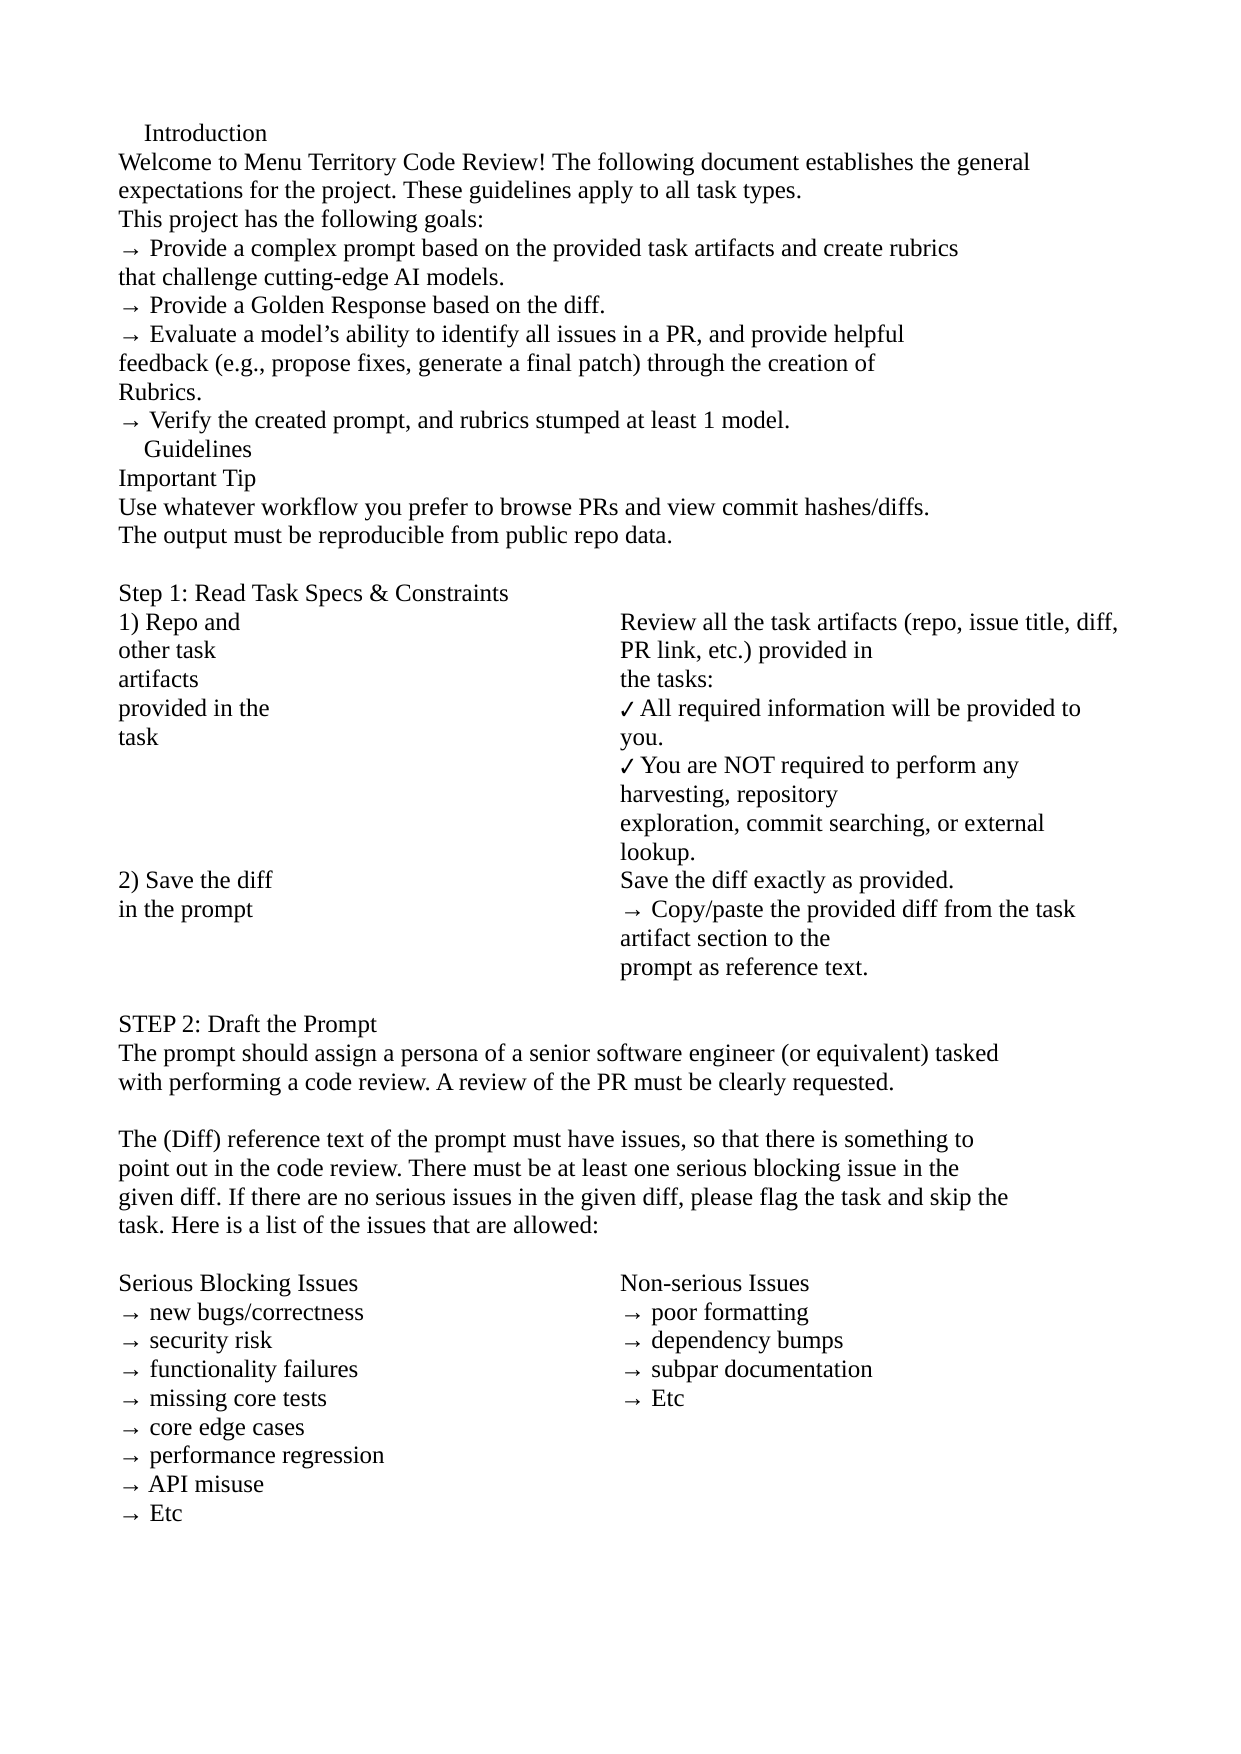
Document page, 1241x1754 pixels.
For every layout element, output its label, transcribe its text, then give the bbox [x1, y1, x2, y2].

table_cell 2) Save the diff in the prompt [118, 866, 620, 981]
table_cell →​ Etc [118, 1498, 620, 1527]
text task. Here is a list of the issues that are allowed: [118, 1211, 1122, 1239]
text →​ Provide a Golden Response based on the diff. [118, 291, 1122, 319]
table_cell [620, 1469, 1122, 1498]
table_cell [620, 1412, 1122, 1441]
table_cell [620, 1441, 1122, 1469]
text →​ Evaluate a model’s ability to identify all issues in a PR, and provide helpful [118, 319, 1122, 348]
table_header Serious Blocking Issues [118, 1268, 620, 1297]
text Use whatever workflow you prefer to browse PRs and view commit hashes/diffs. [118, 492, 1122, 521]
text 📄 Guidelines [118, 434, 1122, 463]
text with performing a code review. A review of the PR must be clearly requested. [118, 1067, 1122, 1096]
text that challenge cutting-edge AI models. [118, 262, 1122, 291]
text Important Tip​ [118, 463, 1122, 492]
table_header Non-serious Issues [620, 1268, 1122, 1297]
text expectations for the project. These guidelines apply to all task types. [118, 176, 1122, 204]
text Rubrics. [118, 377, 1122, 406]
table_cell Save the diff exactly as provided. →​ Copy/paste the provided diff from the task artifact section to the prompt as reference text. [620, 866, 1122, 981]
table_cell →​ dependency bumps [620, 1326, 1122, 1354]
table_cell →​ Etc [620, 1383, 1122, 1412]
table_header Review all the task artifacts (repo, issue title, diff, PR link, etc.) provided in the tasks: ✔​ All required information will be provided to you. ✔​ You are NOT required to perform any harvesting, repository exploration, commit searching, or external lookup. [620, 607, 1122, 866]
table_cell →​ core edge cases [118, 1412, 620, 1441]
table_cell →​ poor formatting [620, 1297, 1122, 1326]
table_cell →​ security risk [118, 1326, 620, 1354]
text given diff. If there are no serious issues in the given diff, please flag the task and skip the [118, 1182, 1122, 1211]
text 👋 Introduction [118, 118, 1122, 147]
table_cell →​ new bugs/correctness [118, 1297, 620, 1326]
table_cell [620, 1498, 1122, 1527]
table_cell →​ functionality failures [118, 1354, 620, 1383]
table_cell →​ missing core tests [118, 1383, 620, 1412]
text →​ Verify the created prompt, and rubrics stumped at least 1 model. [118, 406, 1122, 434]
text This project has the following goals: [118, 204, 1122, 233]
table_cell →​ subpar documentation [620, 1354, 1122, 1383]
table_cell →​ performance regression [118, 1441, 620, 1469]
text Welcome to Menu Territory Code Review! The following document establishes the general [118, 147, 1122, 176]
table_cell →​ API misuse [118, 1469, 620, 1498]
table_header 1) Repo and other task artifacts provided in the task [118, 607, 620, 866]
text STEP 2: Draft the Prompt [118, 1009, 1122, 1038]
text point out in the code review. There must be at least one serious blocking issue in the [118, 1153, 1122, 1182]
text The output must be reproducible from public repo data. [118, 521, 1122, 549]
text The (Diff) reference text of the prompt must have issues, so that there is something to [118, 1124, 1122, 1153]
text Step 1: Read Task Specs & Constraints [118, 578, 1122, 607]
text The prompt should assign a persona of a senior software engineer (or equivalent) tasked [118, 1038, 1122, 1067]
text →​ Provide a complex prompt based on the provided task artifacts and create rubrics [118, 233, 1122, 262]
text feedback (e.g., propose fixes, generate a final patch) through the creation of [118, 348, 1122, 377]
